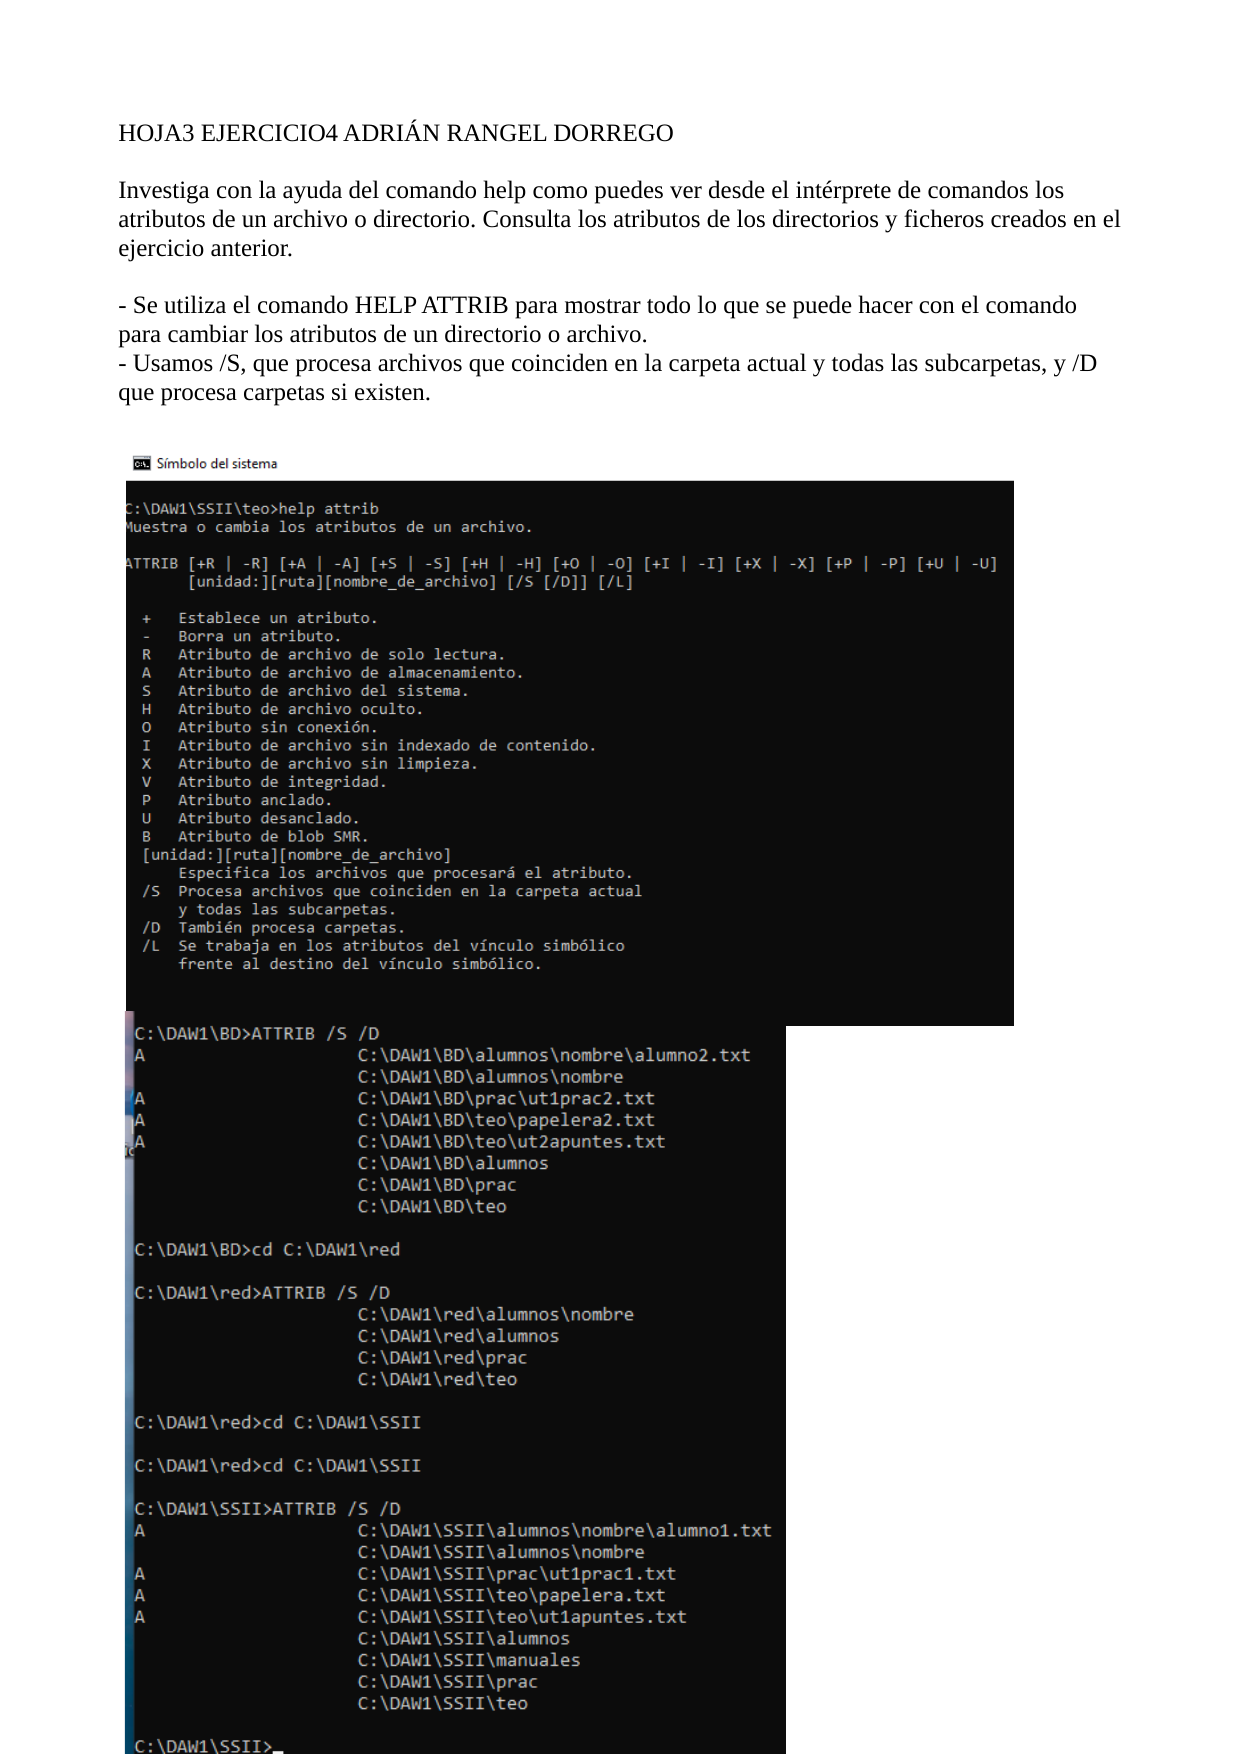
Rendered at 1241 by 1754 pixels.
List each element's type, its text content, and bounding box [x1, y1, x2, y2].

picture [124, 449, 1014, 1754]
text - Se utiliza el comando HELP ATTRIB para mostrar todo lo que se puede hacer con el comando para cambiar los atributos de un directorio o archivo. [118, 291, 1122, 348]
text HOJA3 EJERCICIO4 ADRIÁN RANGEL DORREGO [118, 118, 1122, 147]
text - Usamos /S, que procesa archivos que coinciden en la carpeta actual y todas las subcarpetas, y /D que procesa carpetas si existen. [118, 348, 1122, 406]
text Investiga con la ayuda del comando help como puedes ver desde el intérprete de comandos los atributos de un archivo o directorio. Consulta los atributos de los directorios y ficheros creados en el ejercicio anterior. [118, 176, 1122, 262]
